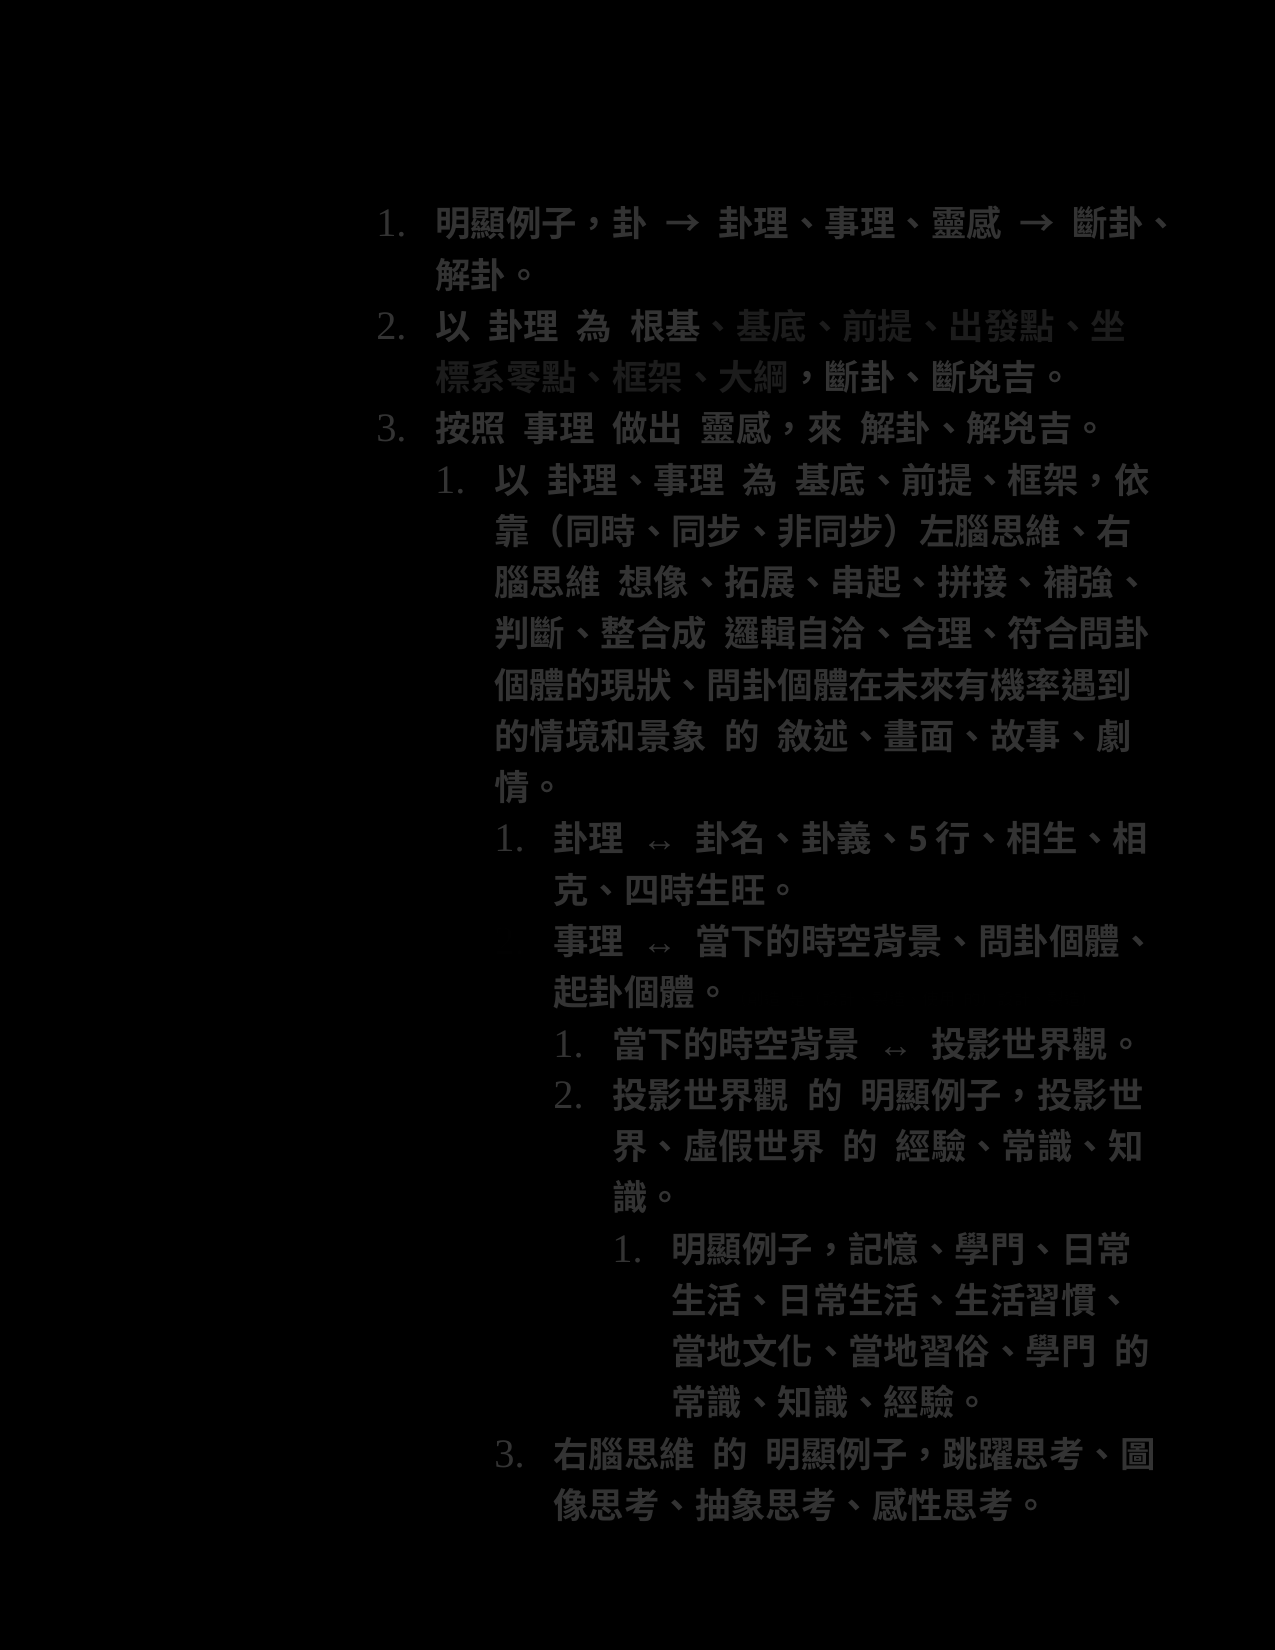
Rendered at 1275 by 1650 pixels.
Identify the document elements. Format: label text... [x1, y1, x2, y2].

list 以 卦理、事理 為 基底、前提、框架，依靠（同時、同步、非同步）左腦思維、右腦思維 想像、拓展、串起、拼接、補強、判斷、整合成 邏輯自洽、合理、符合問卦個體的現狀、問卦個體在未來有機率遇到的情境和景象 的 敘述、畫面、故事、劇情。 [435, 452, 1157, 811]
list 按照 事理 做出 靈感，來 解卦、解兇吉。 [376, 401, 1157, 452]
list 右腦思維 的 明顯例子，跳躍思考、圖像思考、抽象思考、感性思考。 [494, 1426, 1157, 1528]
list 明顯例子，記憶、學門、日常生活、日常生活、生活習慣、當地文化、當地習俗、學門 的 常識、知識、經驗。 [612, 1221, 1157, 1426]
list 明顯例子，卦 → 卦理、事理、靈感 → 斷卦、解卦。 [376, 196, 1157, 298]
list 以 卦理 為 根基、基底、前提、出發點、坐標系零點、框架、大綱，斷卦、斷兇吉。 [376, 298, 1157, 401]
list 事理 ↔ 當下的時空背景、問卦個體、起卦個體。（創造 是（設計、製造、使用 的）設計、製造） [494, 913, 1157, 1016]
list 投影世界觀 的 明顯例子，投影世界、虛假世界 的 經驗、常識、知識。 [553, 1067, 1157, 1221]
list 卦理 ↔ 卦名、卦義、5行、相生、相克、四時生旺。 [494, 811, 1157, 913]
list 當下的時空背景 ↔ 投影世界觀。 [553, 1016, 1157, 1067]
